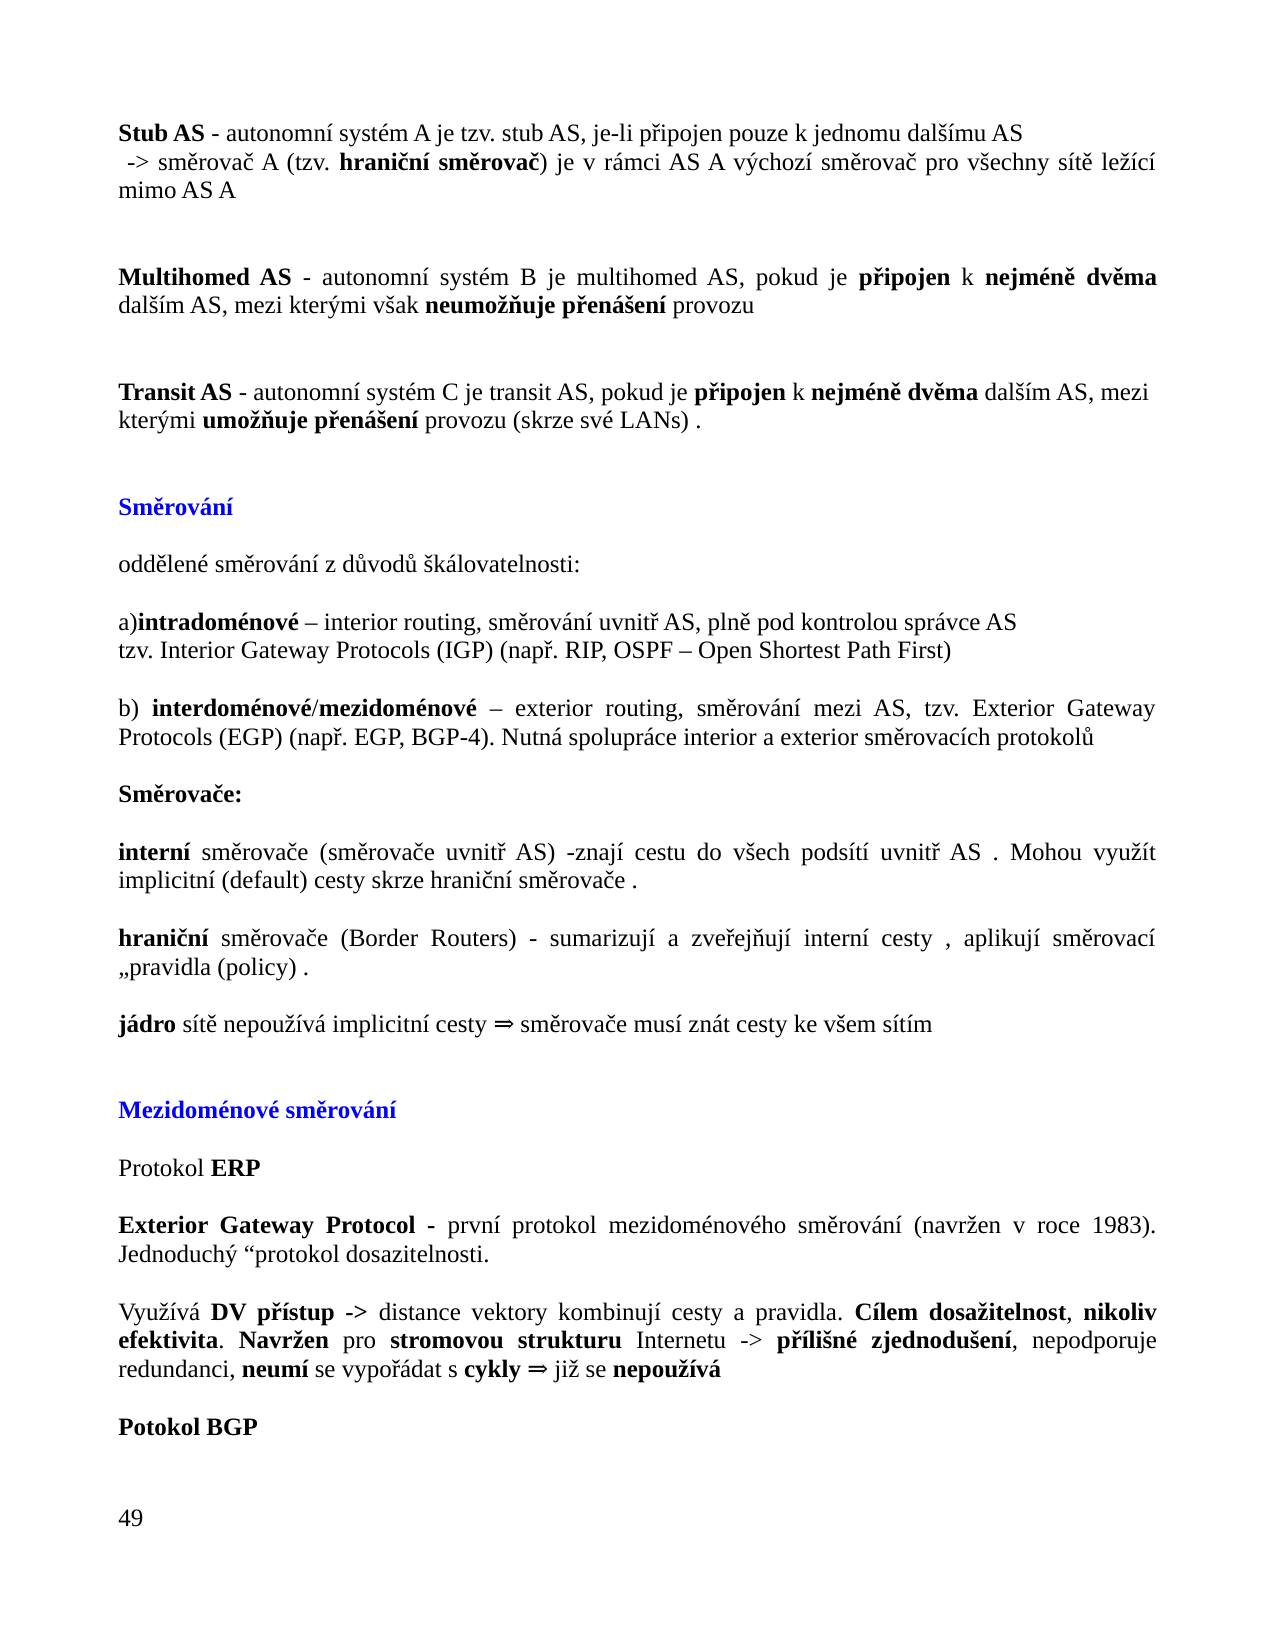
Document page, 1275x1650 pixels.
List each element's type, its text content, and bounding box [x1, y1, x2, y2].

text Transit AS - autonomní systém C je transit AS, pokud je připojen k nejméně dvěma dalším AS, mezi [118, 377, 1157, 406]
text interní směrovače (směrovače uvnitř AS) -znají cestu do všech podsítí uvnitř AS . Mohou využít implicitní (default) cesty skrze hraniční směrovače . [118, 837, 1157, 894]
text Stub AS - autonomní systém A je tzv. stub AS, je-li připojen pouze k jednomu dalšímu AS [118, 118, 1157, 147]
text Využívá DV přístup -> distance vektory kombinují cesty a pravidla. Cílem dosažitelnost, nikoliv efektivita. Navržen pro stromovou strukturu Internetu -> přílišné zjednodušení, nepodporuje redundanci, neumí se vypořádat s cykly ⇒ již se nepoužívá [118, 1297, 1157, 1383]
text a)intradoménové – interior routing, směrování uvnitř AS, plně pod kontrolou správce AS [118, 607, 1157, 636]
text Směrovače: [118, 779, 1157, 808]
text Protokol ERP [118, 1153, 1157, 1182]
text Mezidoménové směrování [118, 1096, 1157, 1124]
text Multihomed AS - autonomní systém B je multihomed AS, pokud je připojen k nejméně dvěma dalším AS, mezi kterými však neumožňuje přenášení provozu [118, 262, 1157, 319]
text Směrování [118, 492, 1157, 521]
text oddělené směrování z důvodů škálovatelnosti: [118, 549, 1157, 578]
text -> směrovač A (tzv. hraniční směrovač) je v rámci AS A výchozí směrovač pro všechny sítě ležící mimo AS A [118, 147, 1157, 204]
text Exterior Gateway Protocol - první protokol mezidoménového směrování (navržen v roce 1983). Jednoduchý “protokol dosazitelnosti. [118, 1211, 1157, 1268]
text jádro sítě nepoužívá implicitní cesty ⇒ směrovače musí znát cesty ke všem sítím [118, 1009, 1157, 1038]
text hraniční směrovače (Border Routers) - sumarizují a zveřejňují interní cesty , aplikují směrovací „pravidla (policy) . [118, 923, 1157, 981]
text kterými umožňuje přenášení provozu (skrze své LANs) . [118, 406, 1157, 434]
text b) interdoménové/mezidoménové – exterior routing, směrování mezi AS, tzv. Exterior Gateway Protocols (EGP) (např. EGP, BGP-4). Nutná spolupráce interior a exterior směrovacích protokolů [118, 693, 1157, 751]
text tzv. Interior Gateway Protocols (IGP) (např. RIP, OSPF – Open Shortest Path First) [118, 636, 1157, 664]
text Potokol BGP [118, 1412, 1157, 1441]
